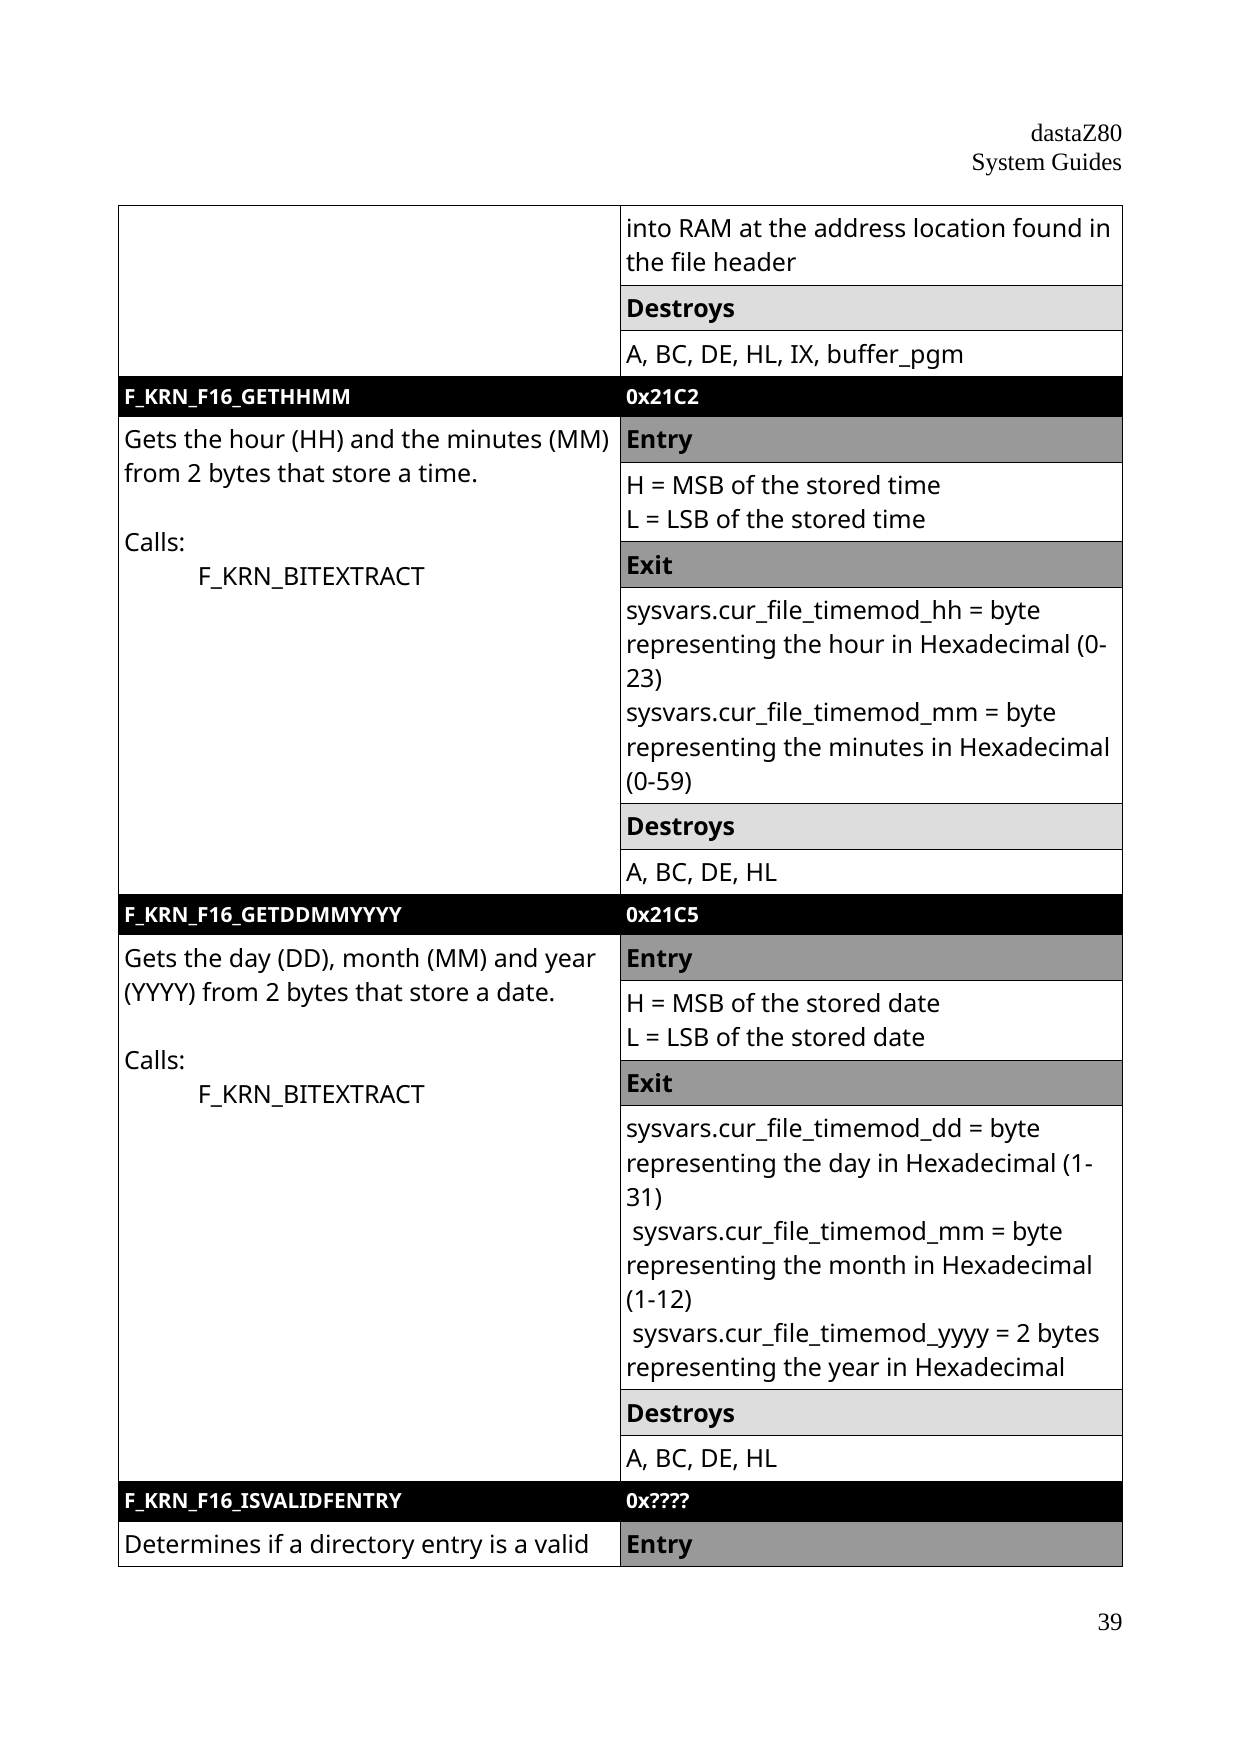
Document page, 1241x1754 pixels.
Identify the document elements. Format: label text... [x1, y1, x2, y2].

table_cell Destroys [621, 286, 1122, 330]
table_header 0x???? [621, 1482, 1122, 1521]
table_cell Destroys [621, 1390, 1122, 1435]
table_cell Entry [621, 1522, 1122, 1566]
table_cell A, BC, DE, HL [621, 850, 1122, 894]
table_cell A, BC, DE, HL [621, 1436, 1122, 1481]
table_cell Exit [621, 542, 1122, 587]
table_cell sysvars.cur_file_timemod_dd = byte representing the day in Hexadecimal (1-31) sysvars.cur_file_timemod_mm = byte representing the month in Hexadecimal (1-12) sysvars.cur_file_timemod_yyyy = 2 bytes representing the year in Hexadecimal [621, 1106, 1122, 1389]
table_header F_KRN_F16_ISVALIDFENTRY [119, 1482, 620, 1521]
table_header 0x21C2 [621, 377, 1122, 416]
table_cell Gets the hour (HH) and the minutes (MM) from 2 bytes that store a time. Calls: F_KRN_BITEXTRACT [119, 417, 620, 894]
table_cell Gets the day (DD), month (MM) and year (YYYY) from 2 bytes that store a date. Calls: F_KRN_BITEXTRACT [119, 935, 620, 1481]
table_cell Exit [621, 1061, 1122, 1105]
table_cell Entry [621, 417, 1122, 462]
table_cell A, BC, DE, HL, IX, buffer_pgm [621, 331, 1122, 376]
table_cell Determines if a directory entry is a valid [119, 1522, 620, 1566]
table_cell Entry [621, 935, 1122, 980]
table_cell H = MSB of the stored date L = LSB of the stored date [621, 981, 1122, 1060]
table_cell H = MSB of the stored time L = LSB of the stored time [621, 463, 1122, 541]
table_header F_KRN_F16_GETHHMM [119, 377, 620, 416]
table_cell sysvars.cur_file_timemod_hh = byte representing the hour in Hexadecimal (0-23) sysvars.cur_file_timemod_mm = byte representing the minutes in Hexadecimal (0-59) [621, 588, 1122, 803]
table_header 0x21C5 [621, 895, 1122, 934]
table_header F_KRN_F16_GETDDMMYYYY [119, 895, 620, 934]
table_cell into RAM at the address location found in the file header [621, 206, 1122, 285]
table_cell [119, 206, 620, 376]
table_cell Destroys [621, 804, 1122, 849]
